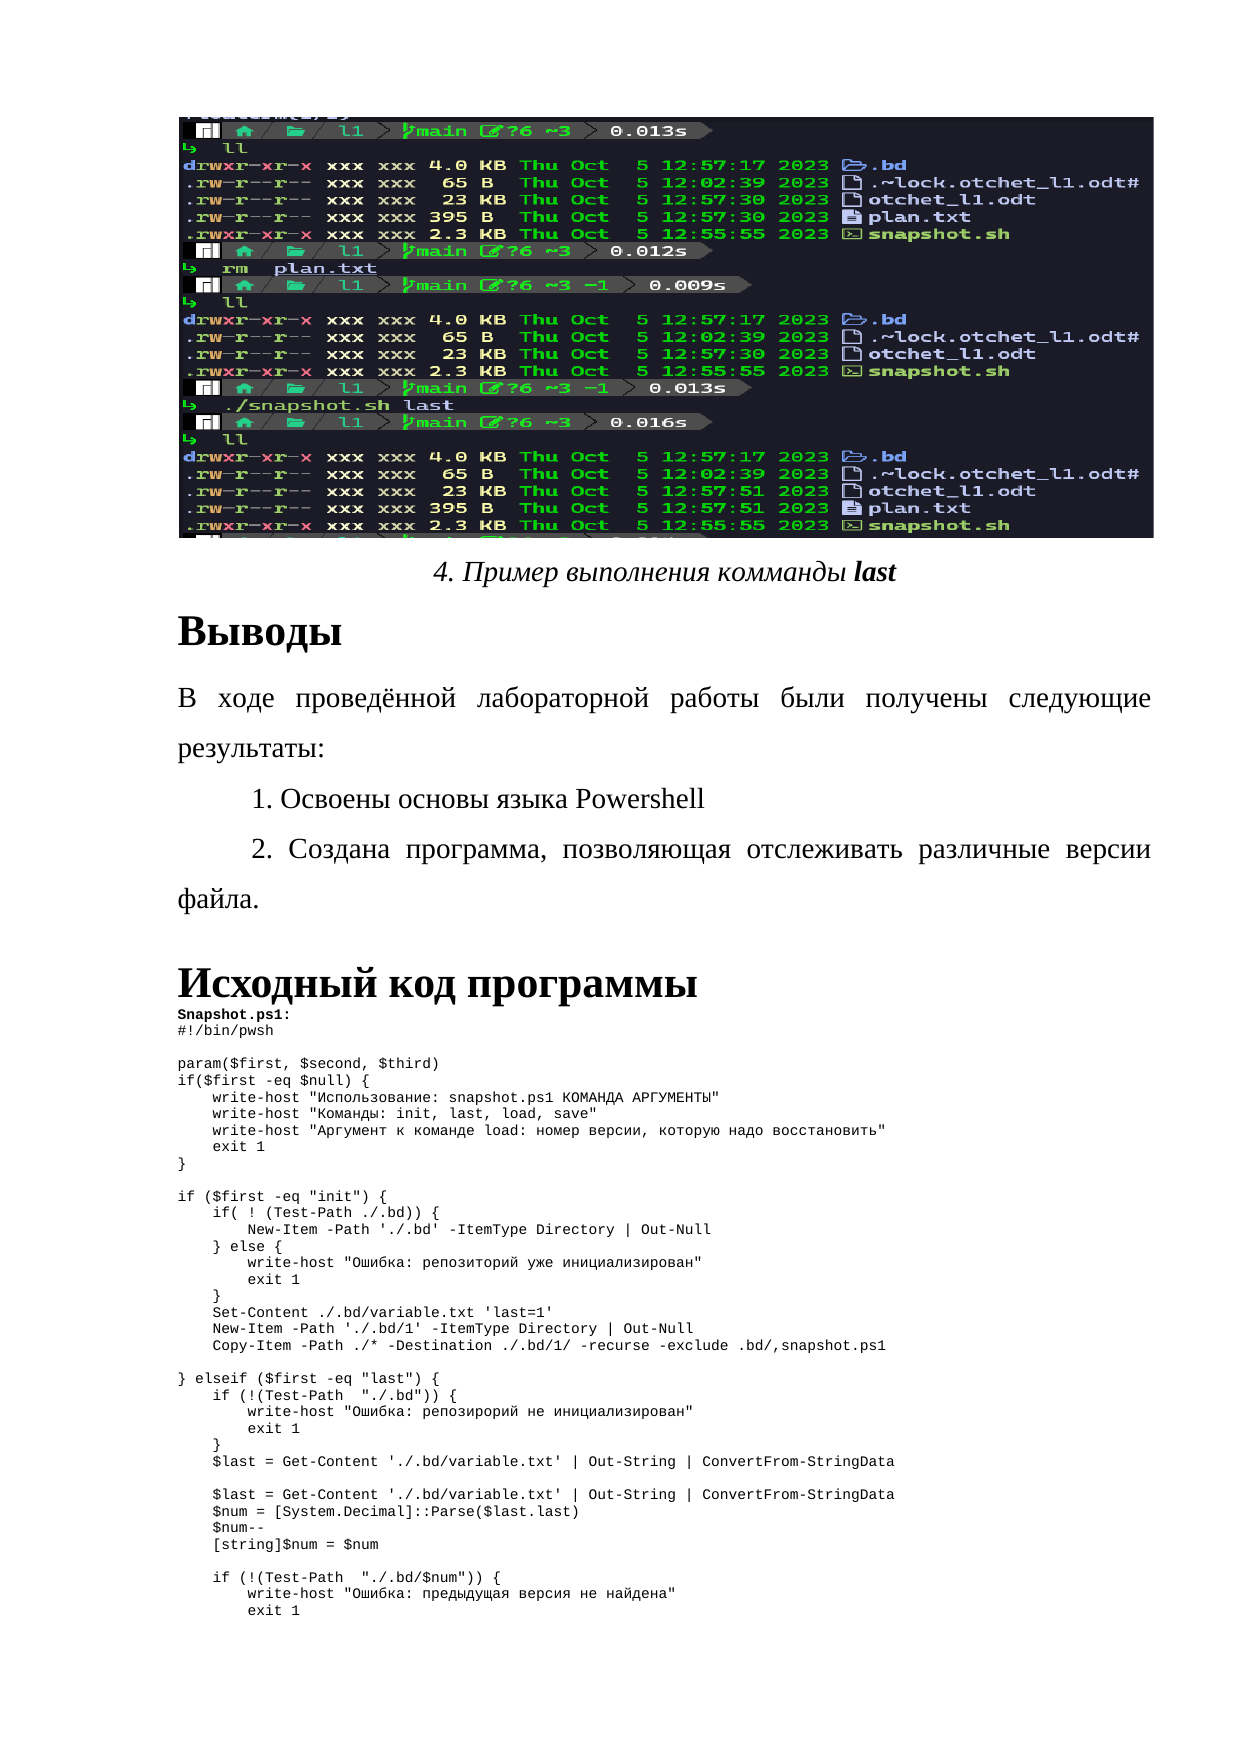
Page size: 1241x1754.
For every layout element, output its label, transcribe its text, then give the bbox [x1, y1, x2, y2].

text $num = [System.Decimal]::Parse($last.last) [177, 1504, 1152, 1520]
text write-host "Использование: snapshot.ps1 КОМАНДА АРГУМЕНТЫ" [177, 1090, 1152, 1106]
text 2. Создана программа, позволяющая отслеживать различные версии файла. [177, 831, 1152, 915]
text param($first, $second, $third) [177, 1057, 1152, 1073]
text } [177, 1288, 1152, 1305]
text if($first -eq $null) { [177, 1073, 1152, 1090]
text Выводы [177, 605, 1152, 655]
text Set-Content ./.bd/variable.txt 'last=1' [177, 1305, 1152, 1322]
text write-host "Команды: init, last, load, save" [177, 1106, 1152, 1123]
text if( ! (Test-Path ./.bd)) { [177, 1206, 1152, 1222]
text exit 1 [177, 1603, 1152, 1620]
text exit 1 [177, 1421, 1152, 1438]
text 1. Освоены основы языка Powershell [177, 781, 1152, 814]
text } elseif ($first -eq "last") { [177, 1371, 1152, 1388]
text 4. Пример выполнения комманды last [177, 118, 1152, 588]
text exit 1 [177, 1272, 1152, 1288]
text if (!(Test-Path "./.bd/$num")) { [177, 1570, 1152, 1587]
picture [179, 117, 1154, 538]
text write-host "Ошибка: репозирорий не инициализирован" [177, 1404, 1152, 1421]
text write-host "Ошибка: предыдущая версия не найдена" [177, 1587, 1152, 1603]
text [string]$num = $num [177, 1537, 1152, 1553]
text write-host "Ошибка: репозиторий уже инициализирован" [177, 1255, 1152, 1272]
text } [177, 1438, 1152, 1454]
text В ходе проведённой лабораторной работы были получены следующие результаты: [177, 680, 1152, 764]
text write-host "Аргумент к команде load: номер версии, которую надо восстановить" [177, 1123, 1152, 1139]
text exit 1 [177, 1139, 1152, 1156]
text New-Item -Path './.bd/1' -ItemType Directory | Out-Null [177, 1322, 1152, 1338]
text } [177, 1156, 1152, 1173]
text if ($first -eq "init") { [177, 1189, 1152, 1206]
text $num-- [177, 1520, 1152, 1537]
text } else { [177, 1239, 1152, 1255]
text New-Item -Path './.bd' -ItemType Directory | Out-Null [177, 1222, 1152, 1239]
text Snapshot.ps1: [177, 1007, 1152, 1023]
text if (!(Test-Path "./.bd")) { [177, 1388, 1152, 1404]
subtitle Исходный код программы [177, 957, 1152, 1007]
text $last = Get-Content './.bd/variable.txt' | Out-String | ConvertFrom-StringData [177, 1454, 1152, 1471]
text $last = Get-Content './.bd/variable.txt' | Out-String | ConvertFrom-StringData [177, 1487, 1152, 1504]
text #!/bin/pwsh [177, 1023, 1152, 1040]
text Copy-Item -Path ./* -Destination ./.bd/1/ -recurse -exclude .bd/,snapshot.ps1 [177, 1338, 1152, 1355]
